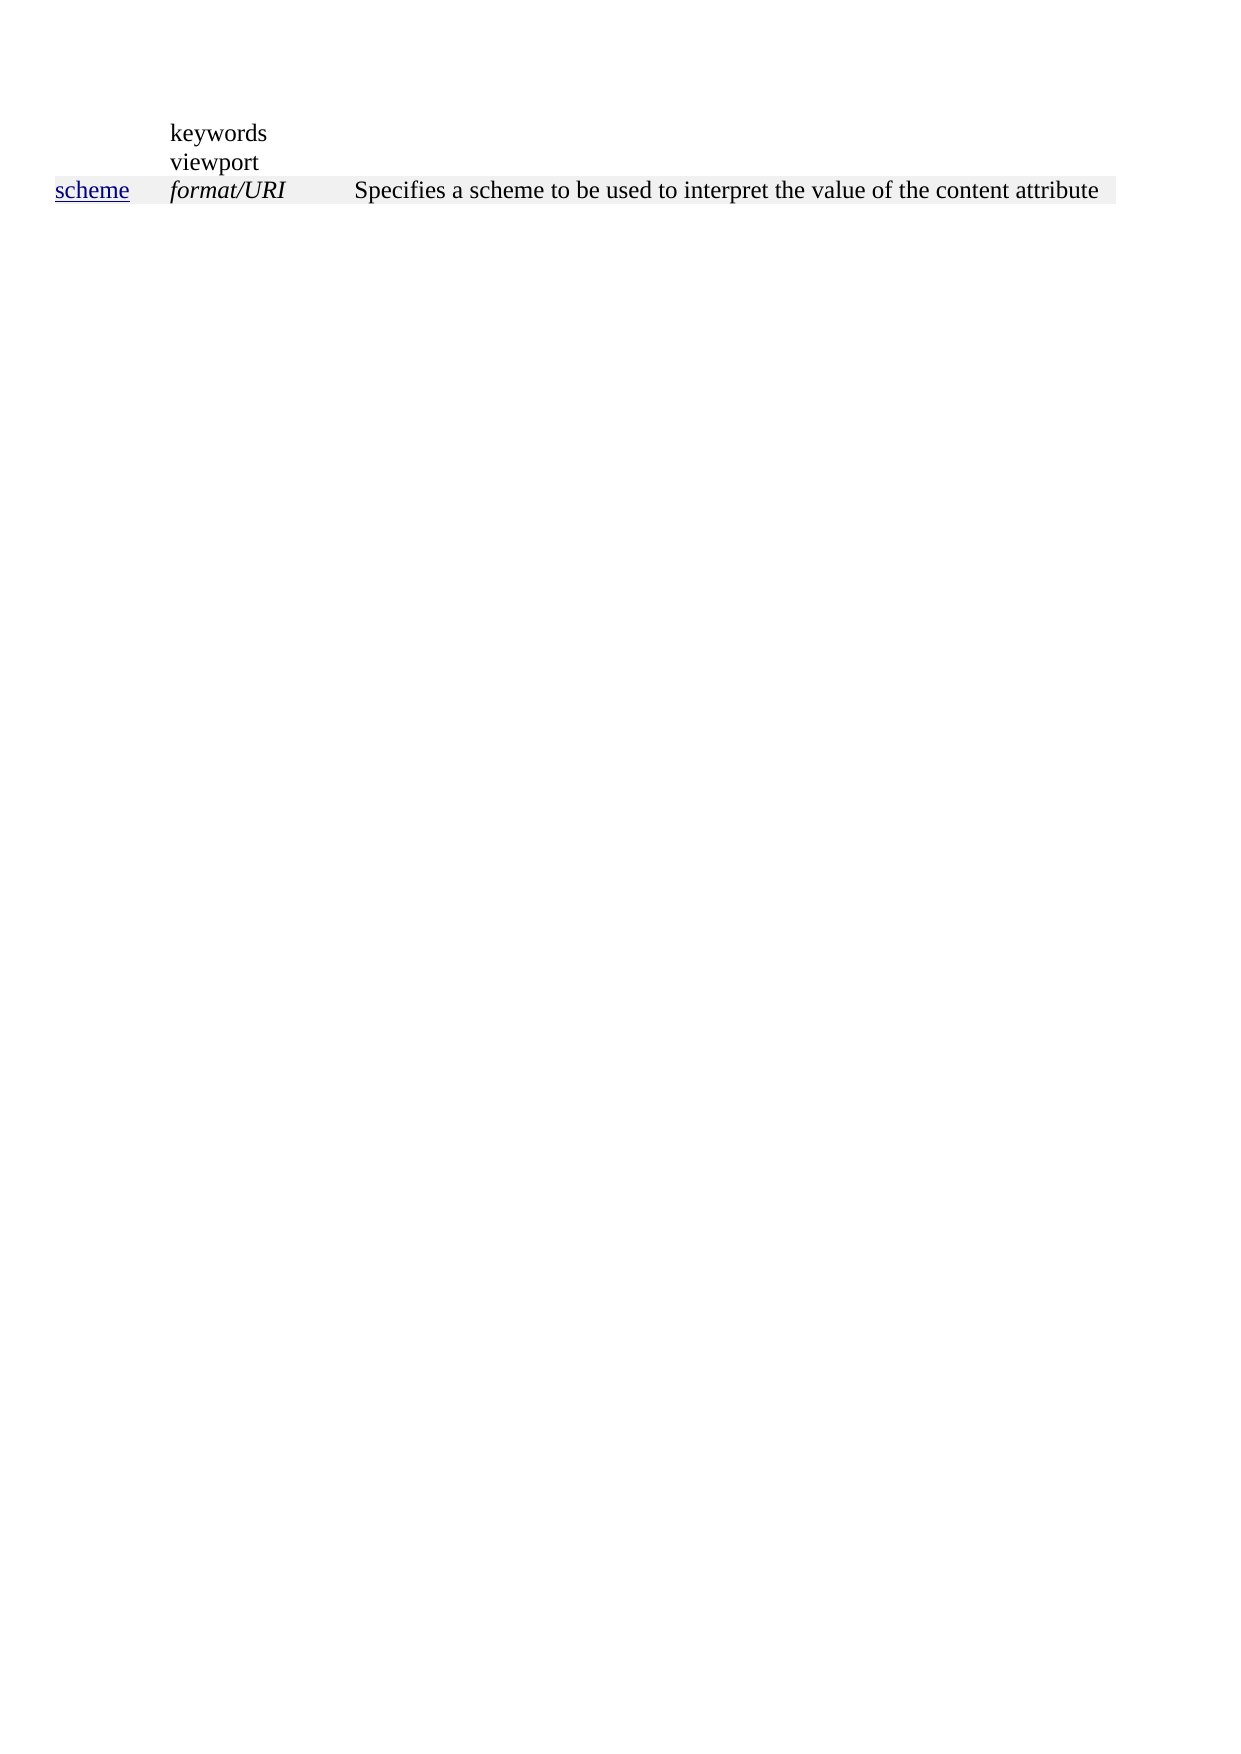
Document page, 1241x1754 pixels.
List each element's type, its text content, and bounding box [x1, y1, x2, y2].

table_cell keywords viewport [170, 118, 354, 176]
table_cell [354, 118, 1116, 176]
table_cell format/URI [170, 176, 354, 204]
table_cell [55, 118, 170, 176]
table_cell Specifies a scheme to be used to interpret the value of the content attribute [354, 176, 1116, 204]
table_cell scheme [55, 176, 170, 204]
